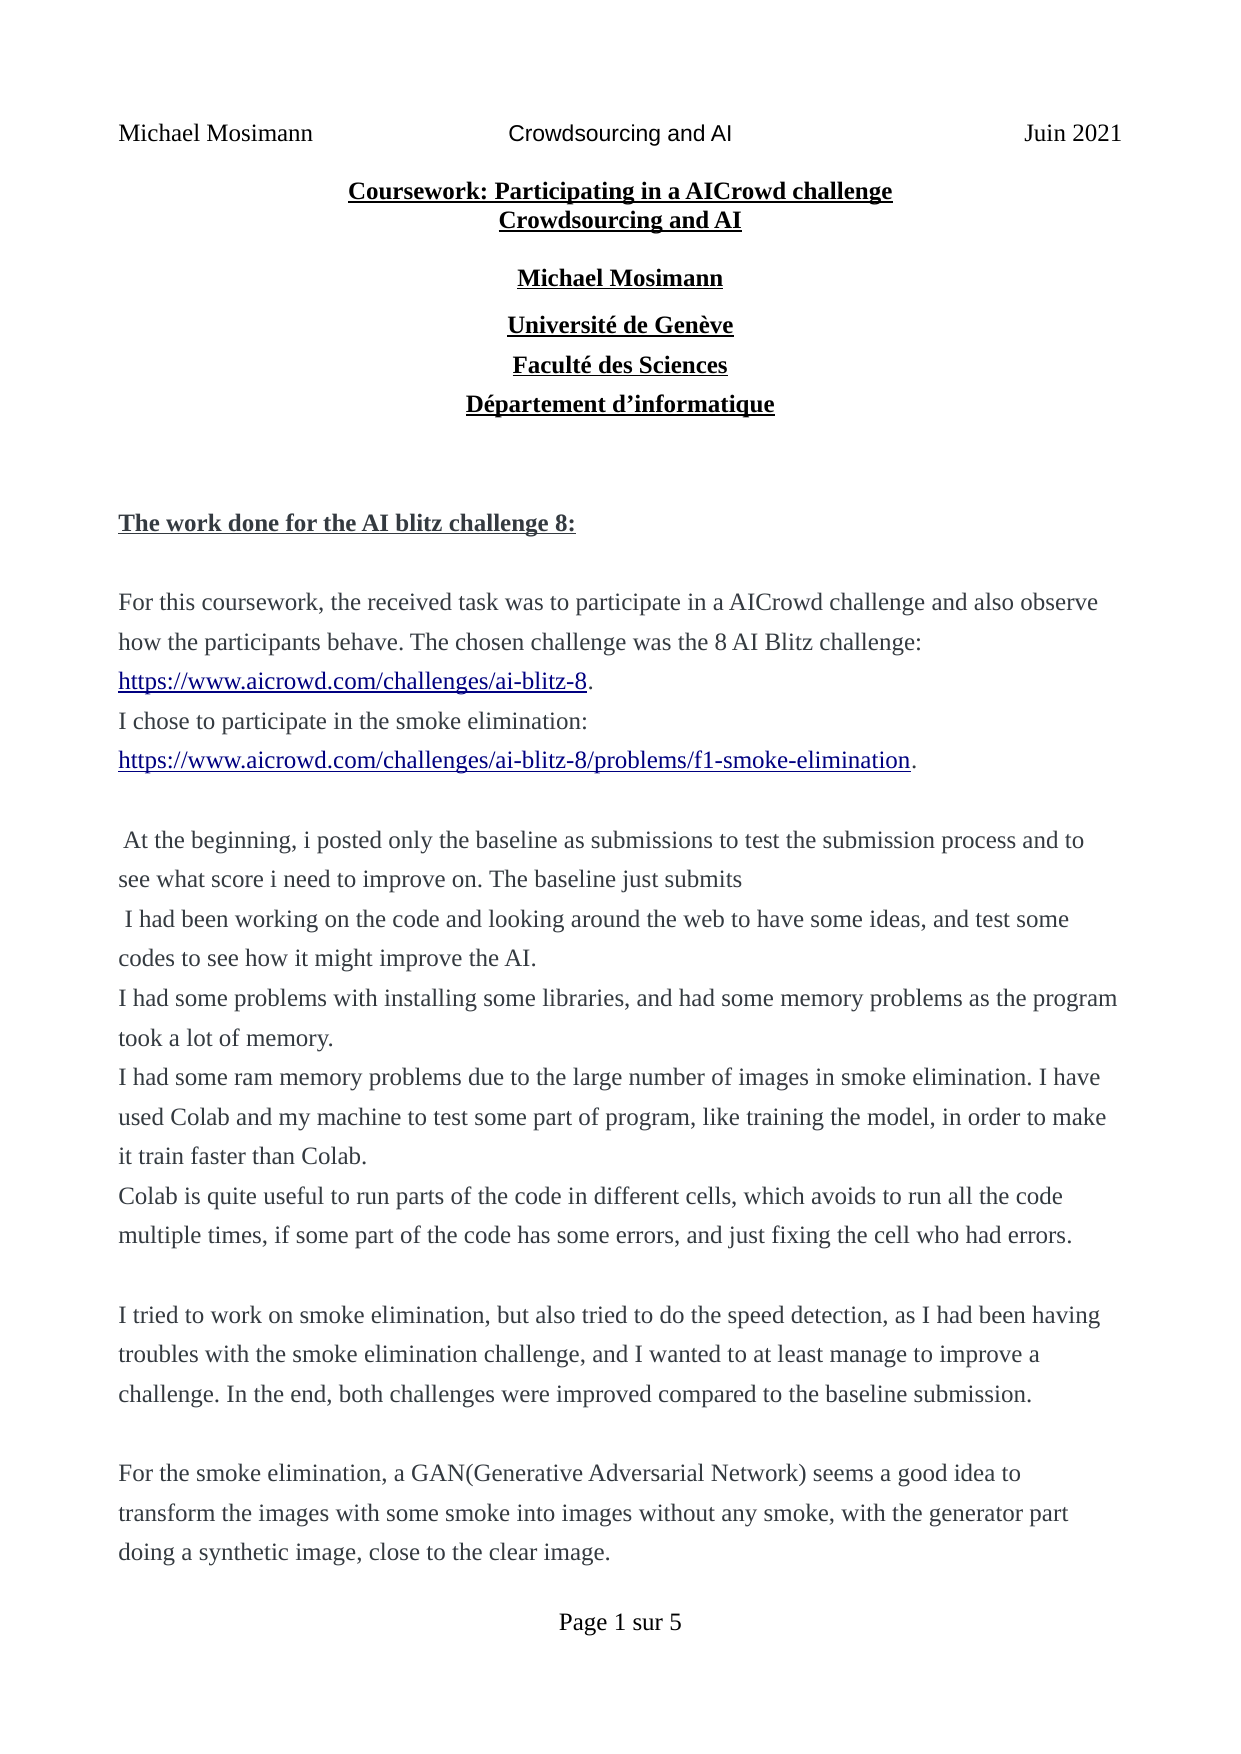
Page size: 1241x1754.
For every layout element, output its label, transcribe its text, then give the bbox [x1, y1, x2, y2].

text Crowdsourcing and AI [118, 205, 1122, 234]
text I had some problems with installing some libraries, and had some memory problems as the program took a lot of memory. [118, 983, 1122, 1051]
text Coursework: Participating in a AICrowd challenge [118, 176, 1122, 205]
text Michael Mosimann [118, 263, 1122, 291]
text The work done for the AI blitz challenge 8: [118, 508, 1122, 537]
text Colab is quite useful to run parts of the code in different cells, which avoids to run all the code multiple times, if some part of the code has some errors, and just fixing the cell who had errors. [118, 1181, 1122, 1249]
text For this coursework, the received task was to participate in a AICrowd challenge and also observe how the participants behave. The chosen challenge was the 8 AI Blitz challenge: https://www.aicrowd.com/challenges/ai-blitz-8. [118, 587, 1122, 695]
text I chose to participate in the smoke elimination: https://www.aicrowd.com/challenges/ai-blitz-8/problems/f1-smoke-elimination. [118, 706, 1122, 774]
text At the beginning, i posted only the baseline as submissions to test the submission process and to see what score i need to improve on. The baseline just submits [118, 825, 1122, 893]
text Département d’informatique [118, 389, 1122, 418]
text I had some ram memory problems due to the large number of images in smoke elimination. I have used Colab and my machine to test some part of program, like training the model, in order to make it train faster than Colab. [118, 1062, 1122, 1170]
text I had been working on the code and looking around the web to have some ideas, and test some codes to see how it might improve the AI. [118, 904, 1122, 972]
text For the smoke elimination, a GAN(Generative Adversarial Network) seems a good idea to transform the images with some smoke into images without any smoke, with the generator part doing a synthetic image, close to the clear image. [118, 1458, 1122, 1566]
text Université de Genève [118, 310, 1122, 339]
text Faculté des Sciences [118, 350, 1122, 378]
text I tried to work on smoke elimination, but also tried to do the speed detection, as I had been having troubles with the smoke elimination challenge, and I wanted to at least manage to improve a challenge. In the end, both challenges were improved compared to the baseline submission. [118, 1300, 1122, 1408]
